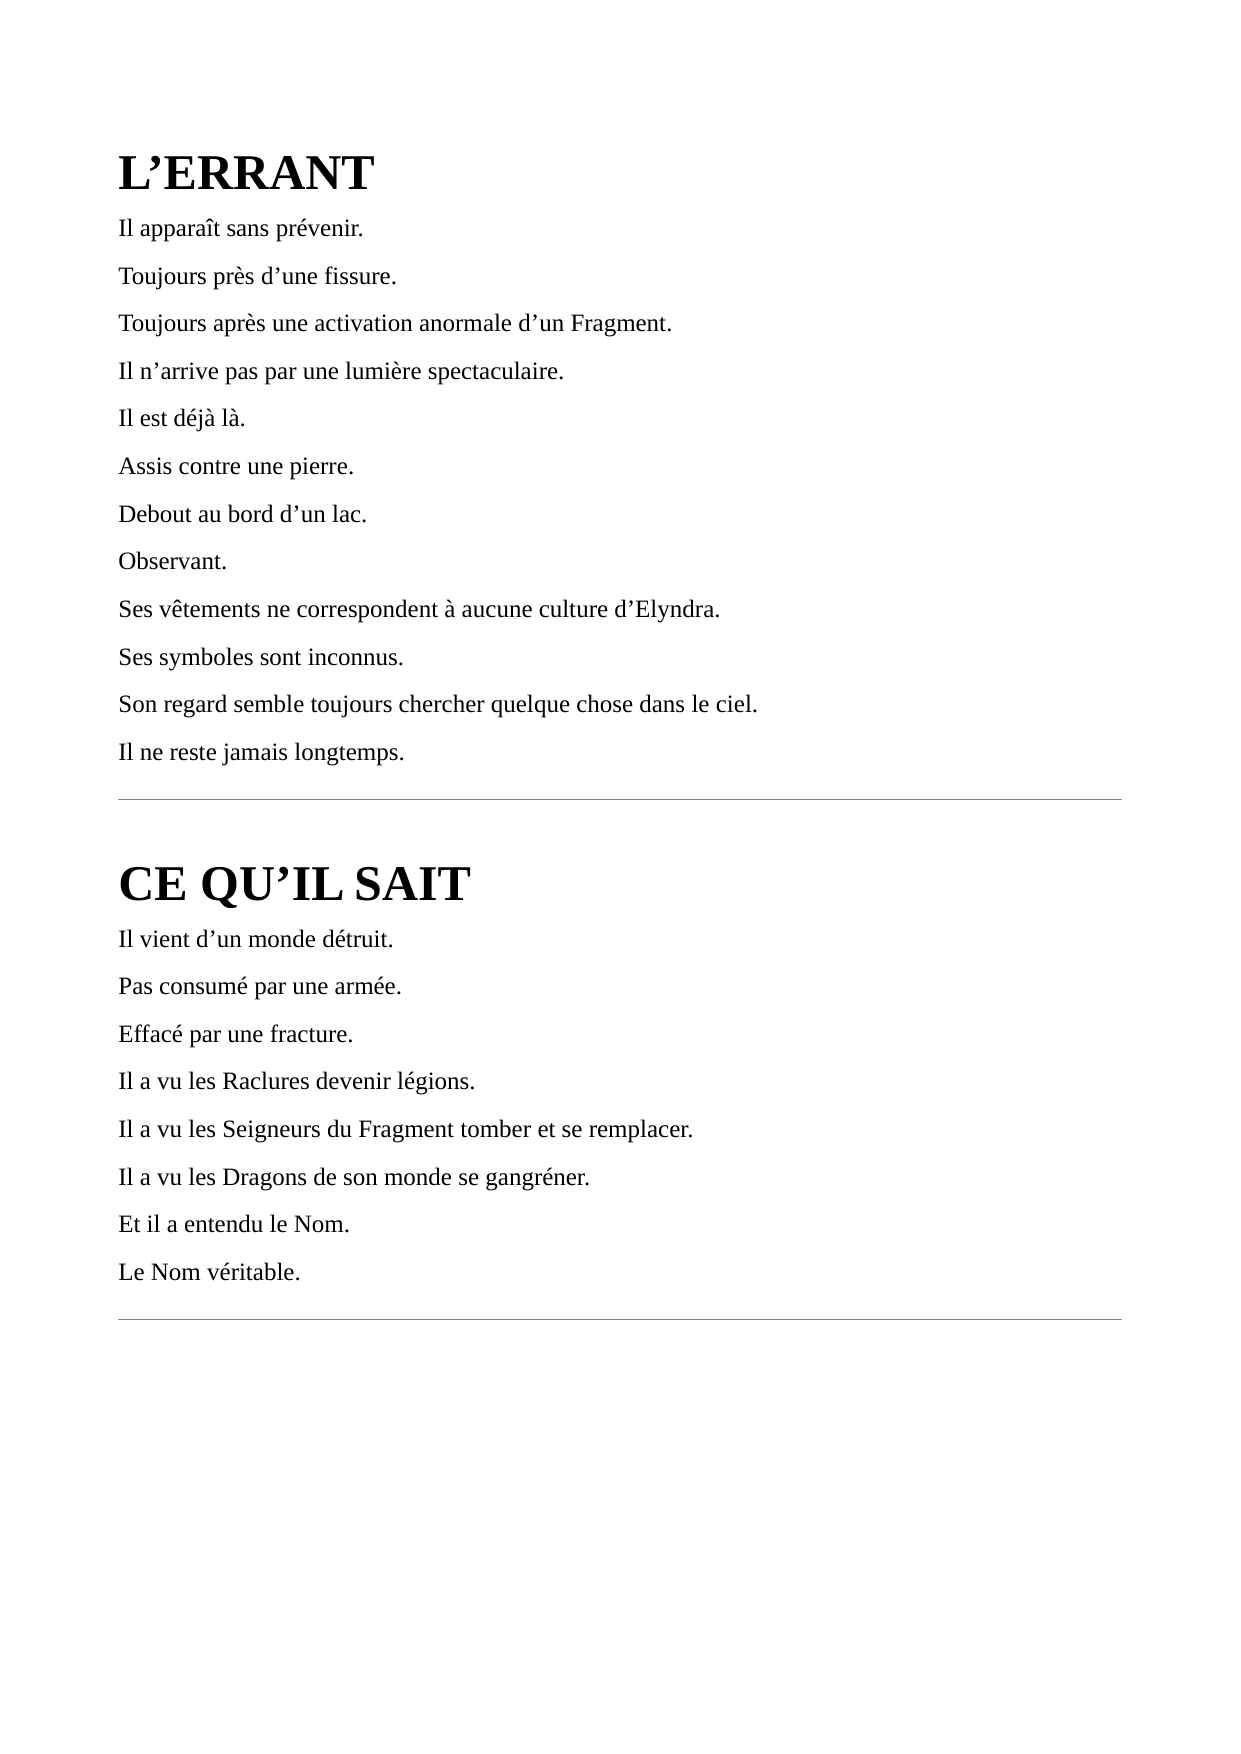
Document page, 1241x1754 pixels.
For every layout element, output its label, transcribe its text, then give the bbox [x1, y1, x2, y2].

text Et il a entendu le Nom. [118, 1209, 1122, 1238]
text Il a vu les Seigneurs du Fragment tomber et se remplacer. [118, 1114, 1122, 1143]
text Effacé par une fracture. [118, 1019, 1122, 1048]
text Il est déjà là. [118, 403, 1122, 432]
text Son regard semble toujours chercher quelque chose dans le ciel. [118, 689, 1122, 718]
text Il vient d’un monde détruit. [118, 924, 1122, 952]
text Il a vu les Raclures devenir légions. [118, 1066, 1122, 1095]
text Assis contre une pierre. [118, 451, 1122, 480]
text Il a vu les Dragons de son monde se gangréner. [118, 1162, 1122, 1190]
text Ses symboles sont inconnus. [118, 642, 1122, 670]
text Toujours après une activation anormale d’un Fragment. [118, 308, 1122, 337]
text Debout au bord d’un lac. [118, 499, 1122, 527]
subtitle CE QU’IL SAIT [118, 854, 1122, 911]
text Observant. [118, 546, 1122, 575]
text Il apparaît sans prévenir. [118, 213, 1122, 242]
text Pas consumé par une armée. [118, 971, 1122, 1000]
text Toujours près d’une fissure. [118, 261, 1122, 289]
text Il ne reste jamais longtemps. [118, 737, 1122, 766]
subtitle L’ERRANT [118, 143, 1122, 201]
text Il n’arrive pas par une lumière spectaculaire. [118, 356, 1122, 385]
text Le Nom véritable. [118, 1257, 1122, 1286]
text Ses vêtements ne correspondent à aucune culture d’Elyndra. [118, 594, 1122, 623]
